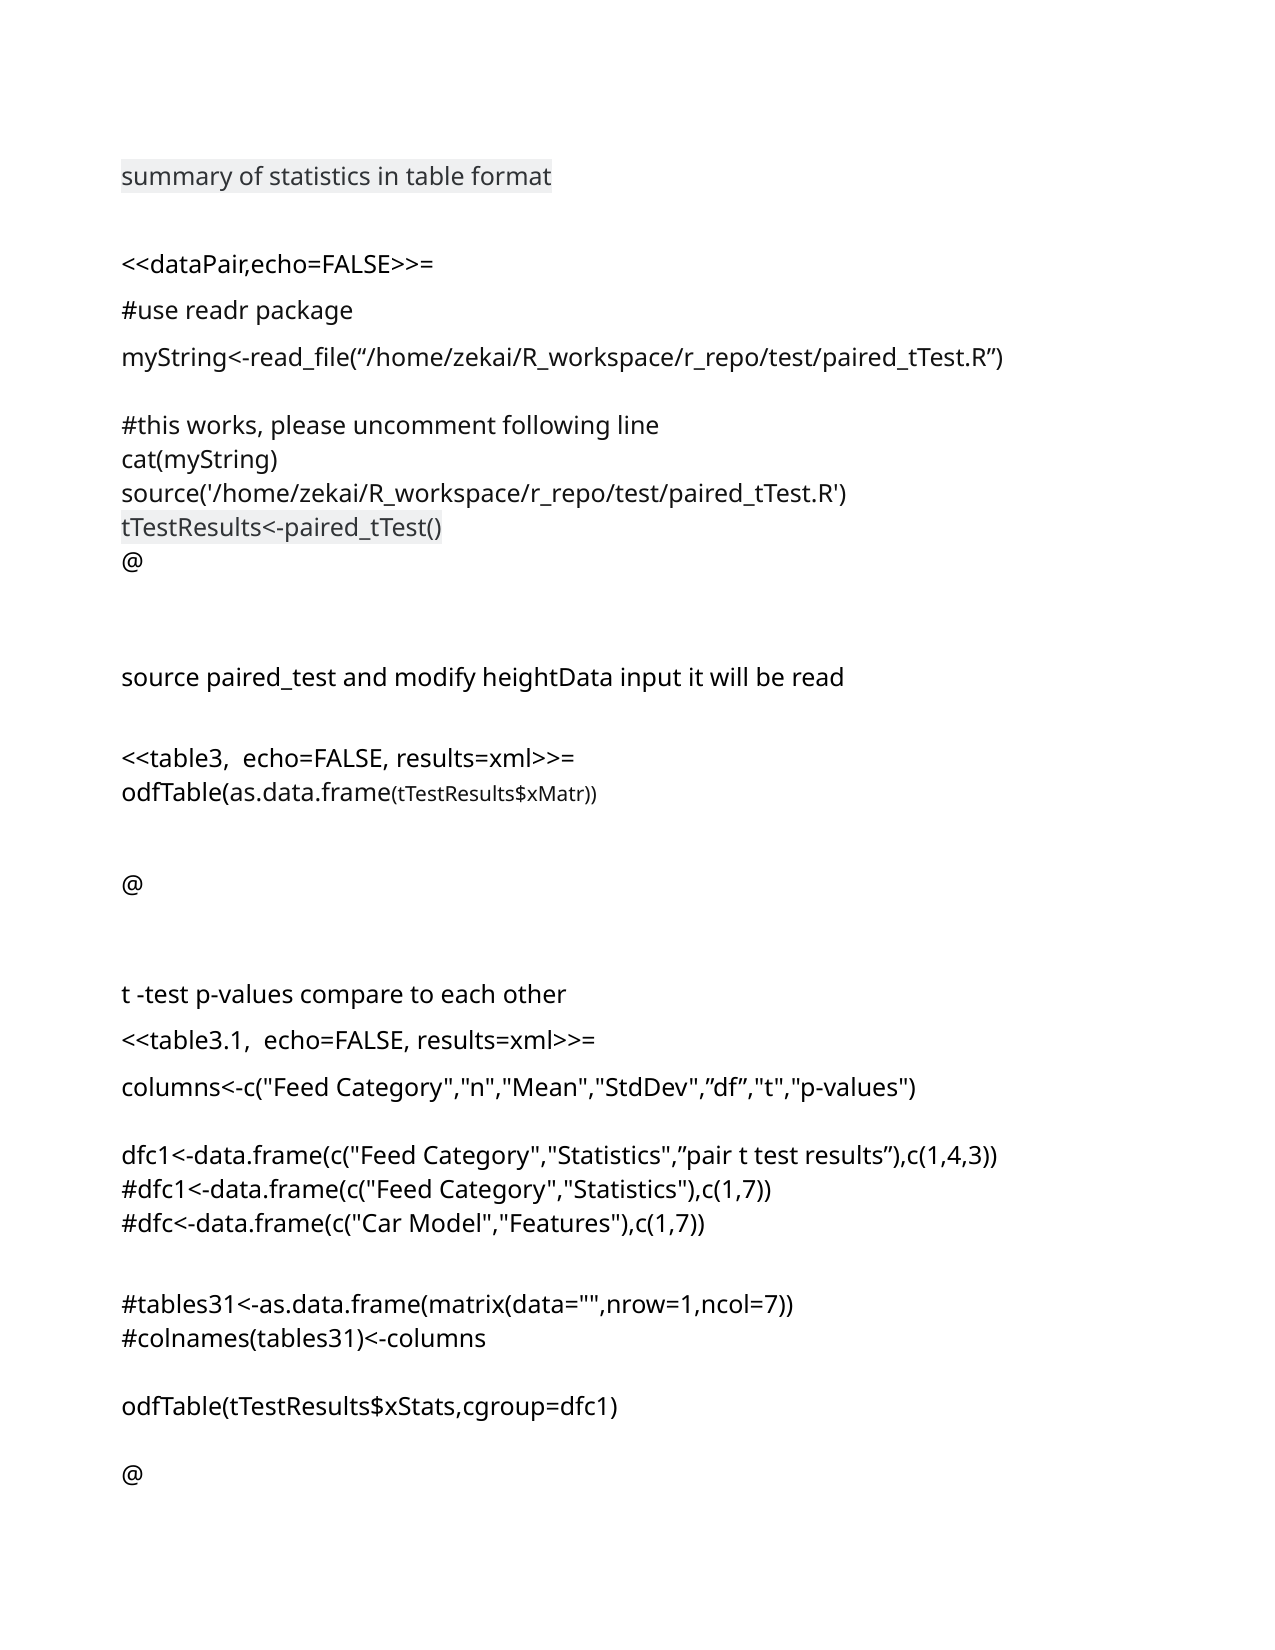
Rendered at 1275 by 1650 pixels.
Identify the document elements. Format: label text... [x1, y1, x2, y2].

text <<dataPair,echo=FALSE>>= [121, 246, 1158, 280]
text @ [121, 1457, 1158, 1491]
text @ [121, 866, 1158, 900]
text #dfc1<-data.frame(c("Feed Category","Statistics"),c(1,7)) [121, 1172, 1158, 1206]
text cat(myString) [121, 442, 1158, 476]
text myString<-read_file(“/home/zekai/R_workspace/r_repo/test/paired_tTest.R”) [121, 339, 1158, 373]
text #tables31<-as.data.frame(matrix(data="",nrow=1,ncol=7)) [121, 1286, 1158, 1320]
text odfTable(as.data.frame(tTestResults$xMatr)) [121, 774, 1158, 808]
text @ [121, 544, 1158, 578]
text <<table3, echo=FALSE, results=xml>>= [121, 740, 1158, 774]
text #this works, please uncomment following line [121, 408, 1158, 442]
text <<table3.1, echo=FALSE, results=xml>>= [121, 1023, 1158, 1057]
text columns<-c("Feed Category","n","Mean","StdDev",”df”,"t","p-values") [121, 1069, 1158, 1103]
text #use readr package [121, 293, 1158, 327]
text source('/home/zekai/R_workspace/r_repo/test/paired_tTest.R') [121, 476, 1158, 510]
text odfTable(tTestResults$xStats,cgroup=dfc1) [121, 1388, 1158, 1423]
text summary of statistics in table format [121, 159, 1158, 193]
text #dfc<-data.frame(c("Car Model","Features"),c(1,7)) [121, 1206, 1158, 1240]
text dfc1<-data.frame(c("Feed Category","Statistics",”pair t test results”),c(1,4,3)) [121, 1138, 1158, 1172]
text t -test p-values compare to each other [121, 976, 1158, 1010]
text #colnames(tables31)<-columns [121, 1320, 1158, 1354]
text tTestResults<-paired_tTest() [121, 510, 1158, 544]
text source paired_test and modify heightData input it will be read [121, 659, 1158, 694]
